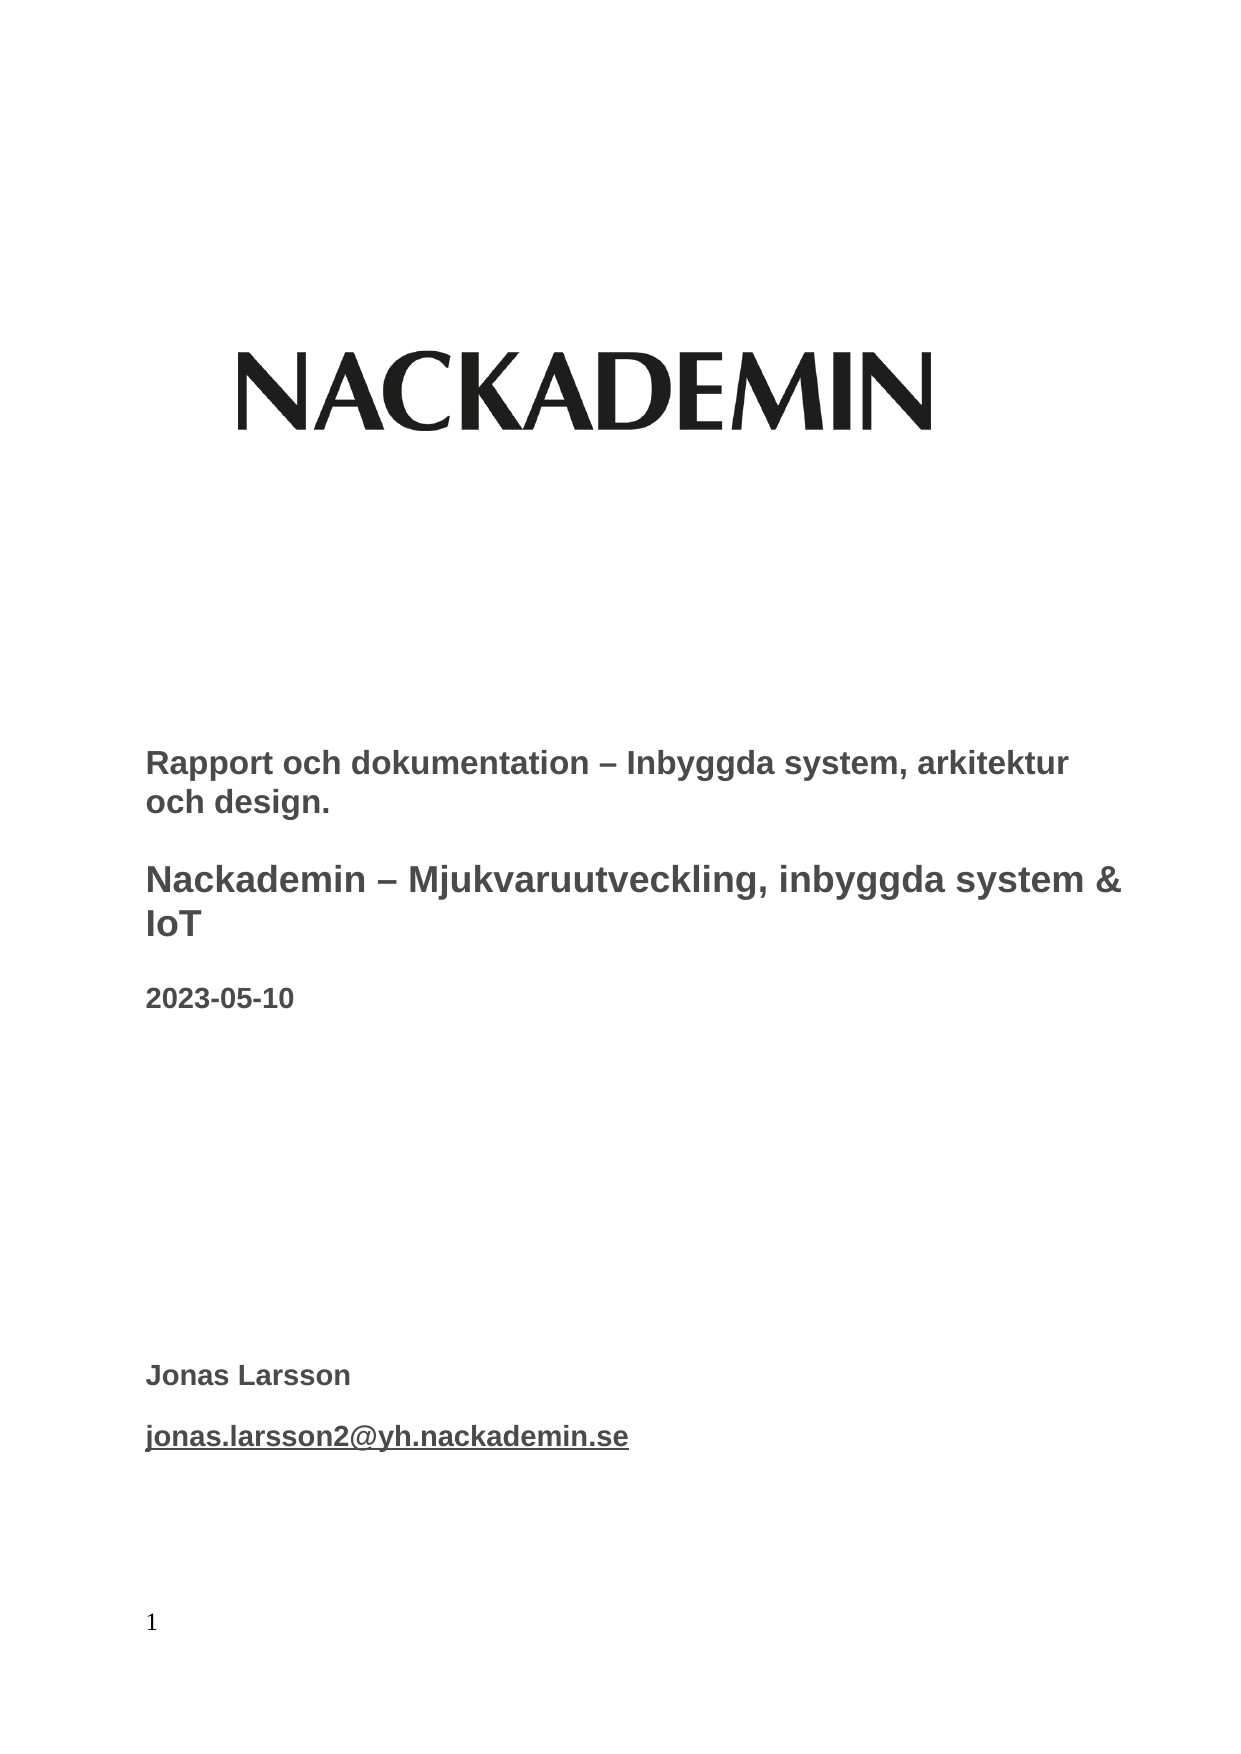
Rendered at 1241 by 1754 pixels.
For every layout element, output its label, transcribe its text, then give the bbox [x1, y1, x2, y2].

picture [210, 337, 958, 444]
subtitle Rapport och dokumentation – Inbyggda system, arkitektur och design. [145, 743, 1130, 820]
subtitle 2023-05-10 [145, 981, 1130, 1015]
subtitle Jonas Larsson [145, 1358, 1130, 1392]
subtitle Nackademin – Mjukvaruutveckling, inbyggda system & IoT [145, 858, 1130, 944]
subtitle jonas.larsson2@yh.nackademin.se [145, 1419, 1130, 1452]
